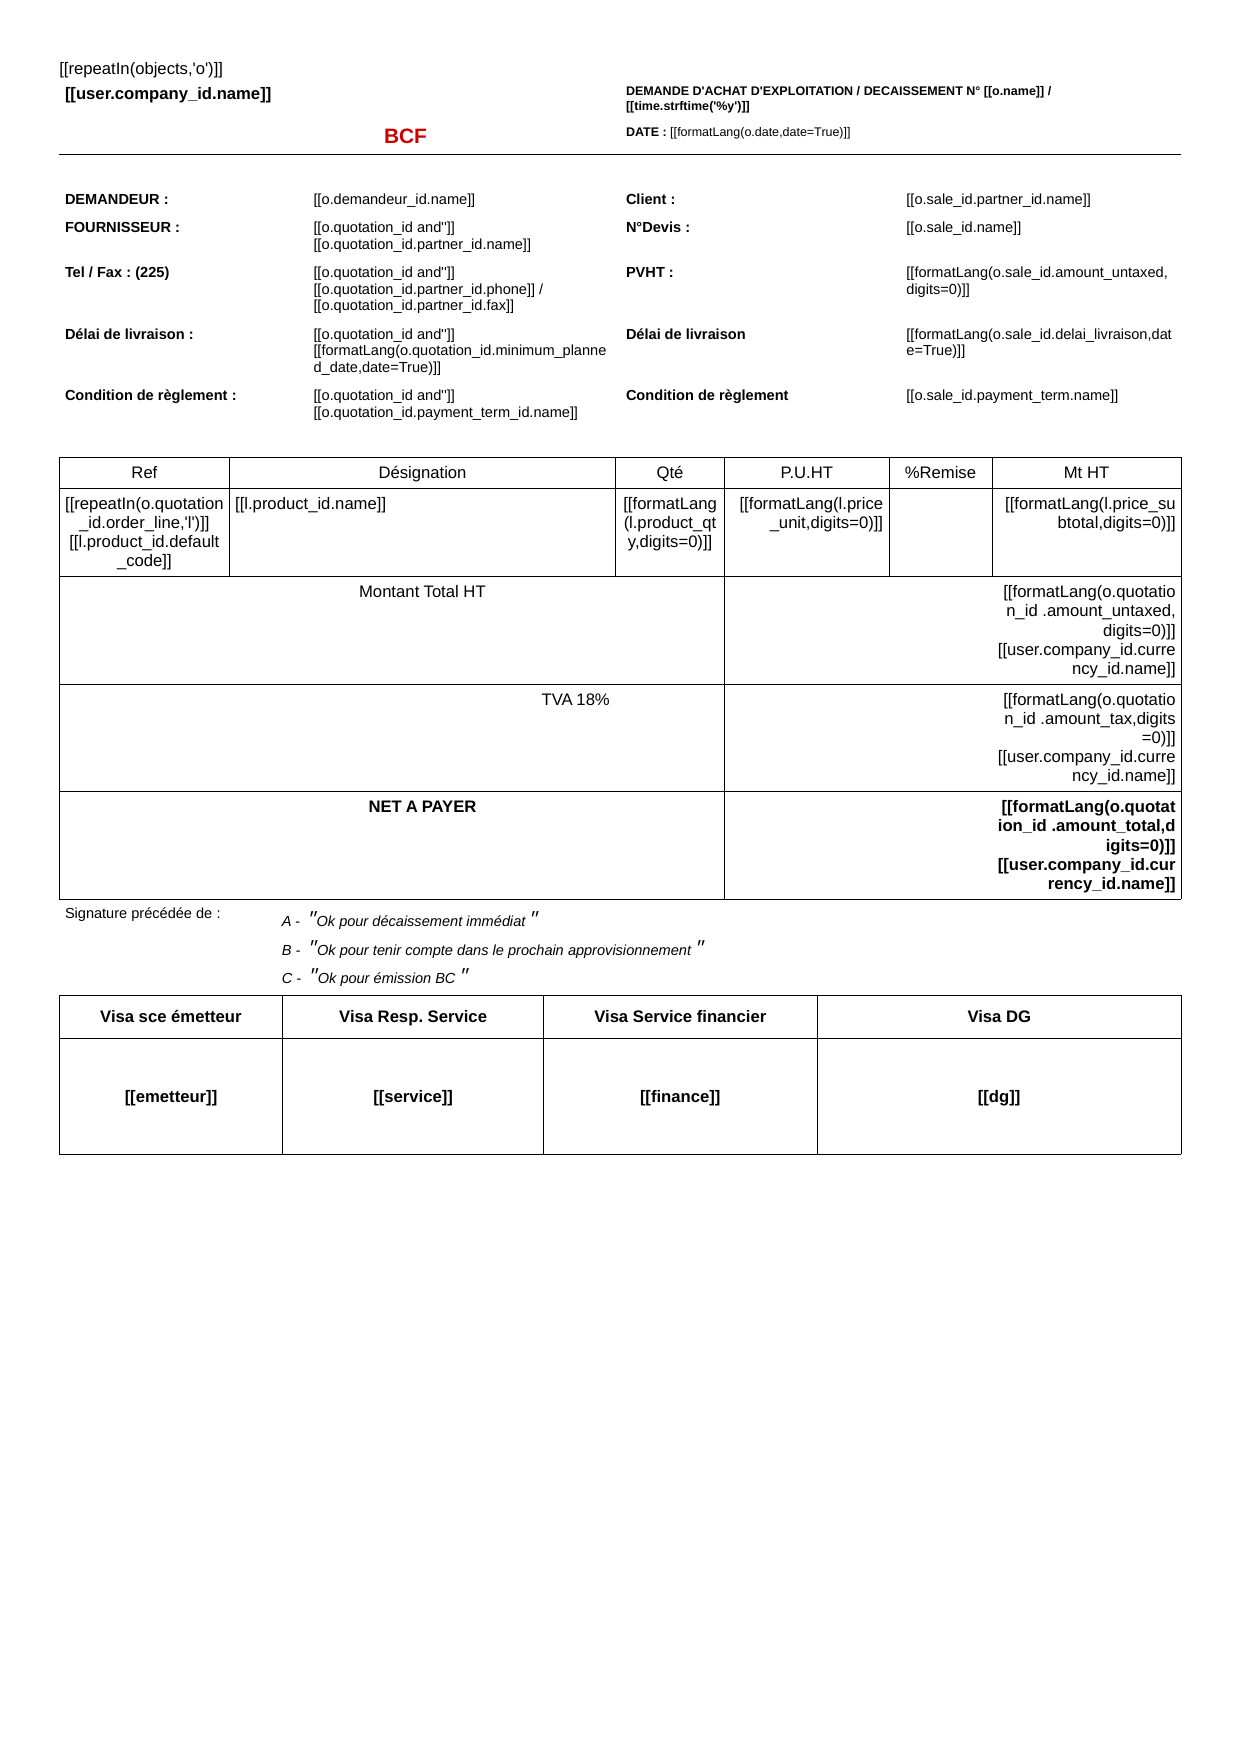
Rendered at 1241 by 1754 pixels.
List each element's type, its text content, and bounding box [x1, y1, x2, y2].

table_header DEMANDEUR : [59, 185, 308, 213]
table_header Visa DG [818, 996, 1181, 1038]
table_header [889, 685, 992, 791]
table_cell N°Devis : [620, 213, 901, 258]
table_header Désignation [230, 458, 615, 488]
table_header [[formatLang(o.quotation_id .amount_tax,digits=0)]] [[user.company_id.currency_id.name]] [992, 685, 1181, 791]
table_cell DATE : [[formatLang(o.date,date=True)]] [620, 119, 1181, 154]
table_cell Condition de règlement [620, 381, 901, 426]
table_cell [[o.quotation_id and'']][[o.quotation_id.payment_term_id.name]] [308, 381, 620, 426]
table_header [725, 792, 889, 898]
table_cell [[formatLang(o.sale_id.amount_untaxed,digits=0)]] [901, 258, 1181, 319]
table_header Signature précédée de : [59, 900, 276, 995]
table_header [[finance]] [544, 1039, 817, 1154]
table_cell Tel / Fax : (225) [59, 258, 308, 319]
table_header [60, 685, 229, 791]
table_header P.U.HT [725, 458, 889, 488]
table_header [615, 792, 724, 898]
table_header DEMANDE D'ACHAT D'EXPLOITATION / DECAISSEMENT N° [[o.name]] / [[time.strftime('%y')]] [620, 78, 1181, 118]
table_header [[user.company_id.name]] [59, 78, 378, 118]
table_header [725, 577, 889, 683]
table_header Client : [620, 185, 901, 213]
table_header [59, 155, 1181, 184]
table_header [[formatLang(o.quotation_id .amount_total,digits=0)]] [[user.company_id.currency_id.name]] [992, 792, 1181, 898]
table_header A - "Ok pour décaissement immédiat" B - "Ok pour tenir compte dans le prochain approvisionnement" C - "Ok pour émission BC" [276, 900, 1181, 995]
table_header [615, 577, 724, 683]
table_header [378, 78, 620, 118]
table_header [[o.sale_id.partner_id.name]] [901, 185, 1181, 213]
table_header [[formatLang(l.price_subtotal,digits=0)]] [993, 489, 1181, 576]
table_header Montant Total HT [229, 577, 615, 683]
table_cell [[formatLang(o.sale_id.delai_livraison,date=True)]] [901, 320, 1181, 381]
table_cell [[o.sale_id.name]] [901, 213, 1181, 258]
table_header Qté [616, 458, 724, 488]
table_header [889, 577, 992, 683]
table_header %Remise [890, 458, 992, 488]
table_header [[formatLang(o.quotation_id .amount_untaxed,digits=0)]] [[user.company_id.currency_id.name]] [992, 577, 1181, 683]
table_cell PVHT : [620, 258, 901, 319]
table_header [[dg]] [818, 1039, 1181, 1154]
table_header [59, 426, 1181, 457]
table_header [[formatLang(l.product_qty,digits=0)]] [616, 489, 724, 576]
table_header Visa Service financier [544, 996, 817, 1038]
table_header [[l.product_id.name]] [230, 489, 615, 576]
table_cell Délai de livraison [620, 320, 901, 381]
table_header Visa sce émetteur [60, 996, 282, 1038]
table_cell [[o.quotation_id and'']][[formatLang(o.quotation_id.minimum_planned_date,date=True)]] [308, 320, 620, 381]
table_header [889, 792, 992, 898]
table_header [60, 792, 229, 898]
table_header [725, 685, 889, 791]
table_header [[repeatIn(o.quotation_id.order_line,'l')]] [[l.product_id.default_code]] [60, 489, 229, 576]
table_header [615, 685, 724, 791]
table_cell Condition de règlement : [59, 381, 308, 426]
table_header [[service]] [283, 1039, 543, 1154]
table_header TVA 18% [229, 685, 615, 791]
table_cell [[o.sale_id.payment_term.name]] [901, 381, 1181, 426]
table_header NET A PAYER [229, 792, 615, 898]
table_cell Délai de livraison : [59, 320, 308, 381]
table_cell [[o.quotation_id and'']][[o.quotation_id.partner_id.name]] [308, 213, 620, 258]
table_header Ref [60, 458, 229, 488]
table_cell FOURNISSEUR : [59, 213, 308, 258]
table_cell [[o.quotation_id and'']][[o.quotation_id.partner_id.phone]] / [[o.quotation_id.partner_id.fax]] [308, 258, 620, 319]
table_header [[o.demandeur_id.name]] [308, 185, 620, 213]
table_cell BCF [378, 119, 620, 154]
table_header [[formatLang(l.price_unit,digits=0)]] [725, 489, 889, 576]
table_cell [59, 119, 378, 154]
table_header Visa Resp. Service [283, 996, 543, 1038]
table_header [[emetteur]] [60, 1039, 282, 1154]
table_header [890, 489, 992, 576]
text [[repeatIn(objects,'o')]] [59, 59, 1181, 78]
table_header [60, 577, 229, 683]
table_header Mt HT [993, 458, 1181, 488]
